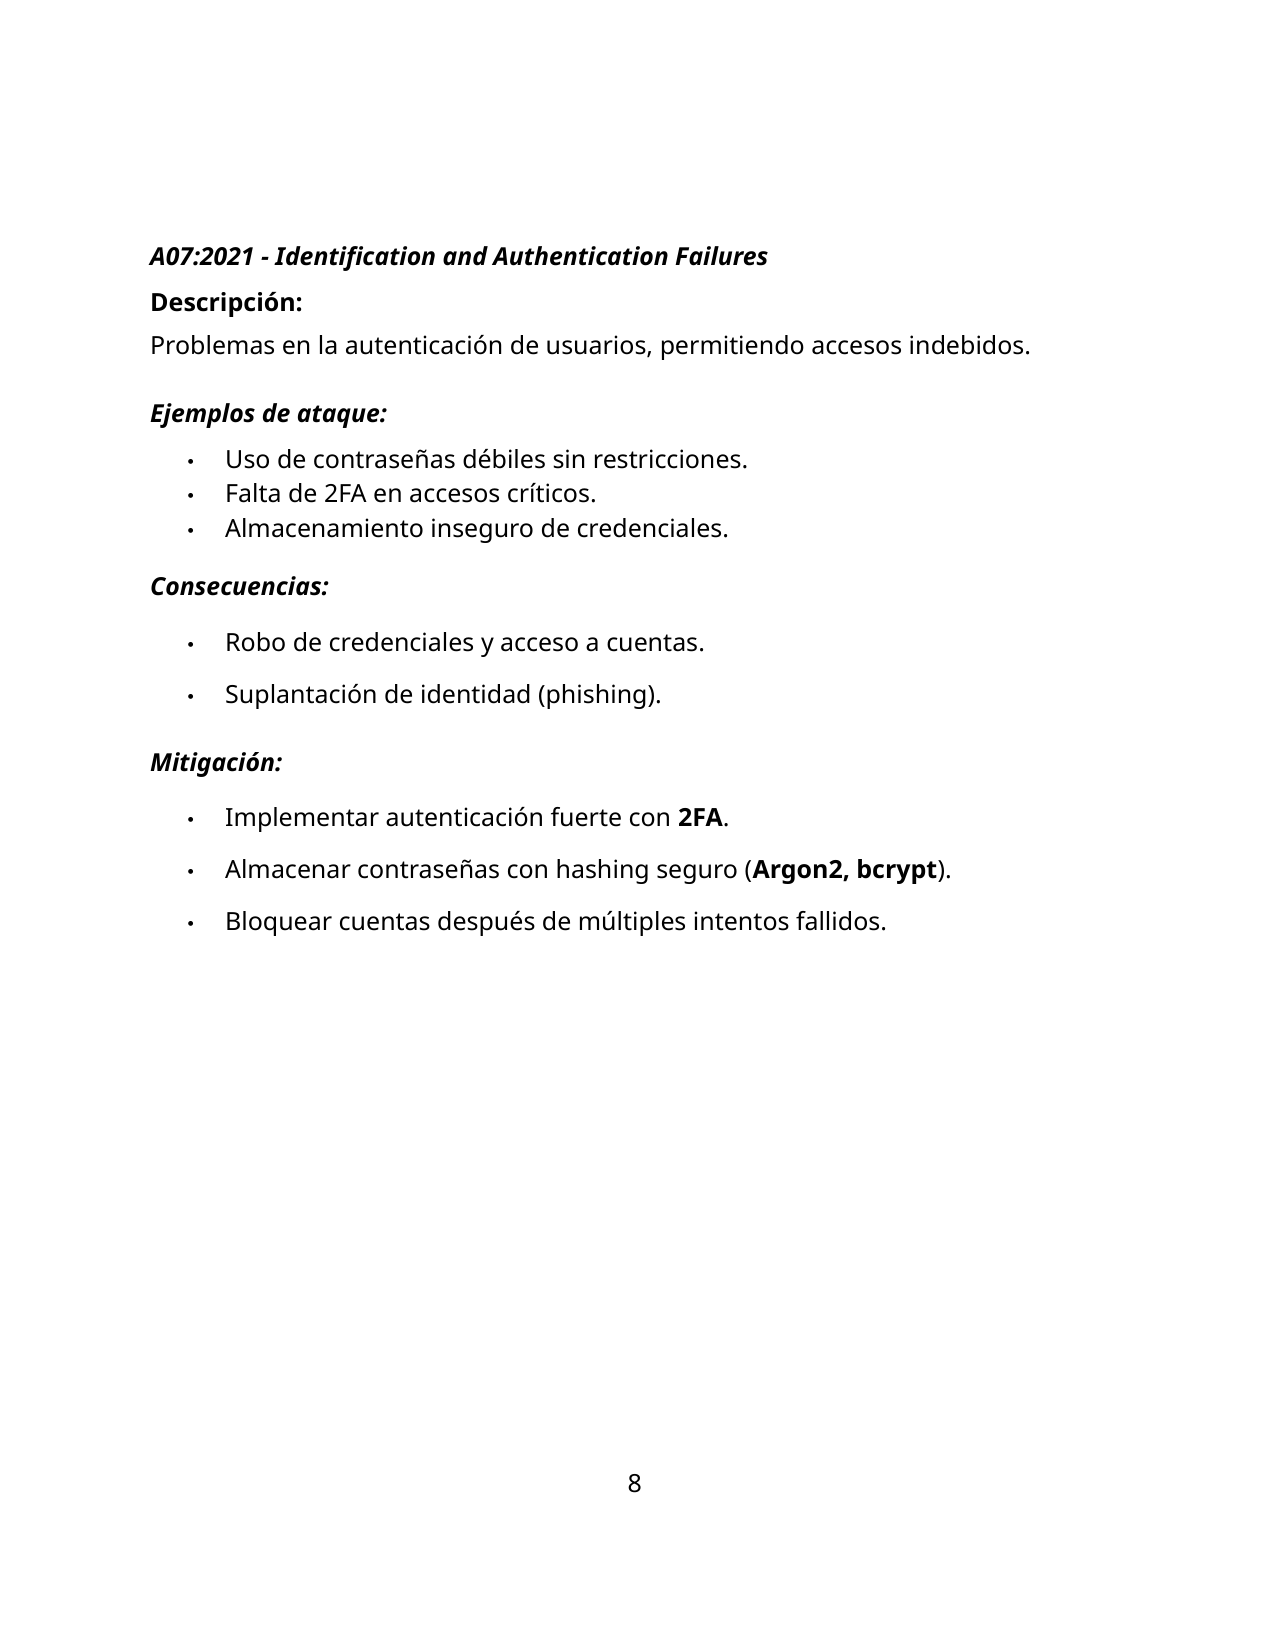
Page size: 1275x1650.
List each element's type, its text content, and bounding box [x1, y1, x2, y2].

list Bloquear cuentas después de múltiples intentos fallidos. [187, 904, 1125, 938]
list Almacenamiento inseguro de credenciales. [187, 510, 1125, 544]
list Falta de 2FA en accesos críticos. [187, 476, 1125, 510]
subtitle Mitigación: [150, 744, 1125, 778]
list Suplantación de identidad (phishing). [187, 676, 1125, 711]
subtitle A07:2021 - Identification and Authentication Failures [150, 238, 1125, 272]
text Descripción: [150, 285, 1125, 319]
list Almacenar contraseñas con hashing seguro (Argon2, bcrypt). [187, 852, 1125, 886]
text Problemas en la autenticación de usuarios, permitiendo accesos indebidos. [150, 328, 1125, 362]
subtitle Consecuencias: [150, 569, 1125, 603]
list Uso de contraseñas débiles sin restricciones. [187, 442, 1125, 476]
list Implementar autenticación fuerte con 2FA. [187, 800, 1125, 834]
subtitle Ejemplos de ataque: [150, 396, 1125, 429]
list Robo de credenciales y acceso a cuentas. [187, 624, 1125, 658]
